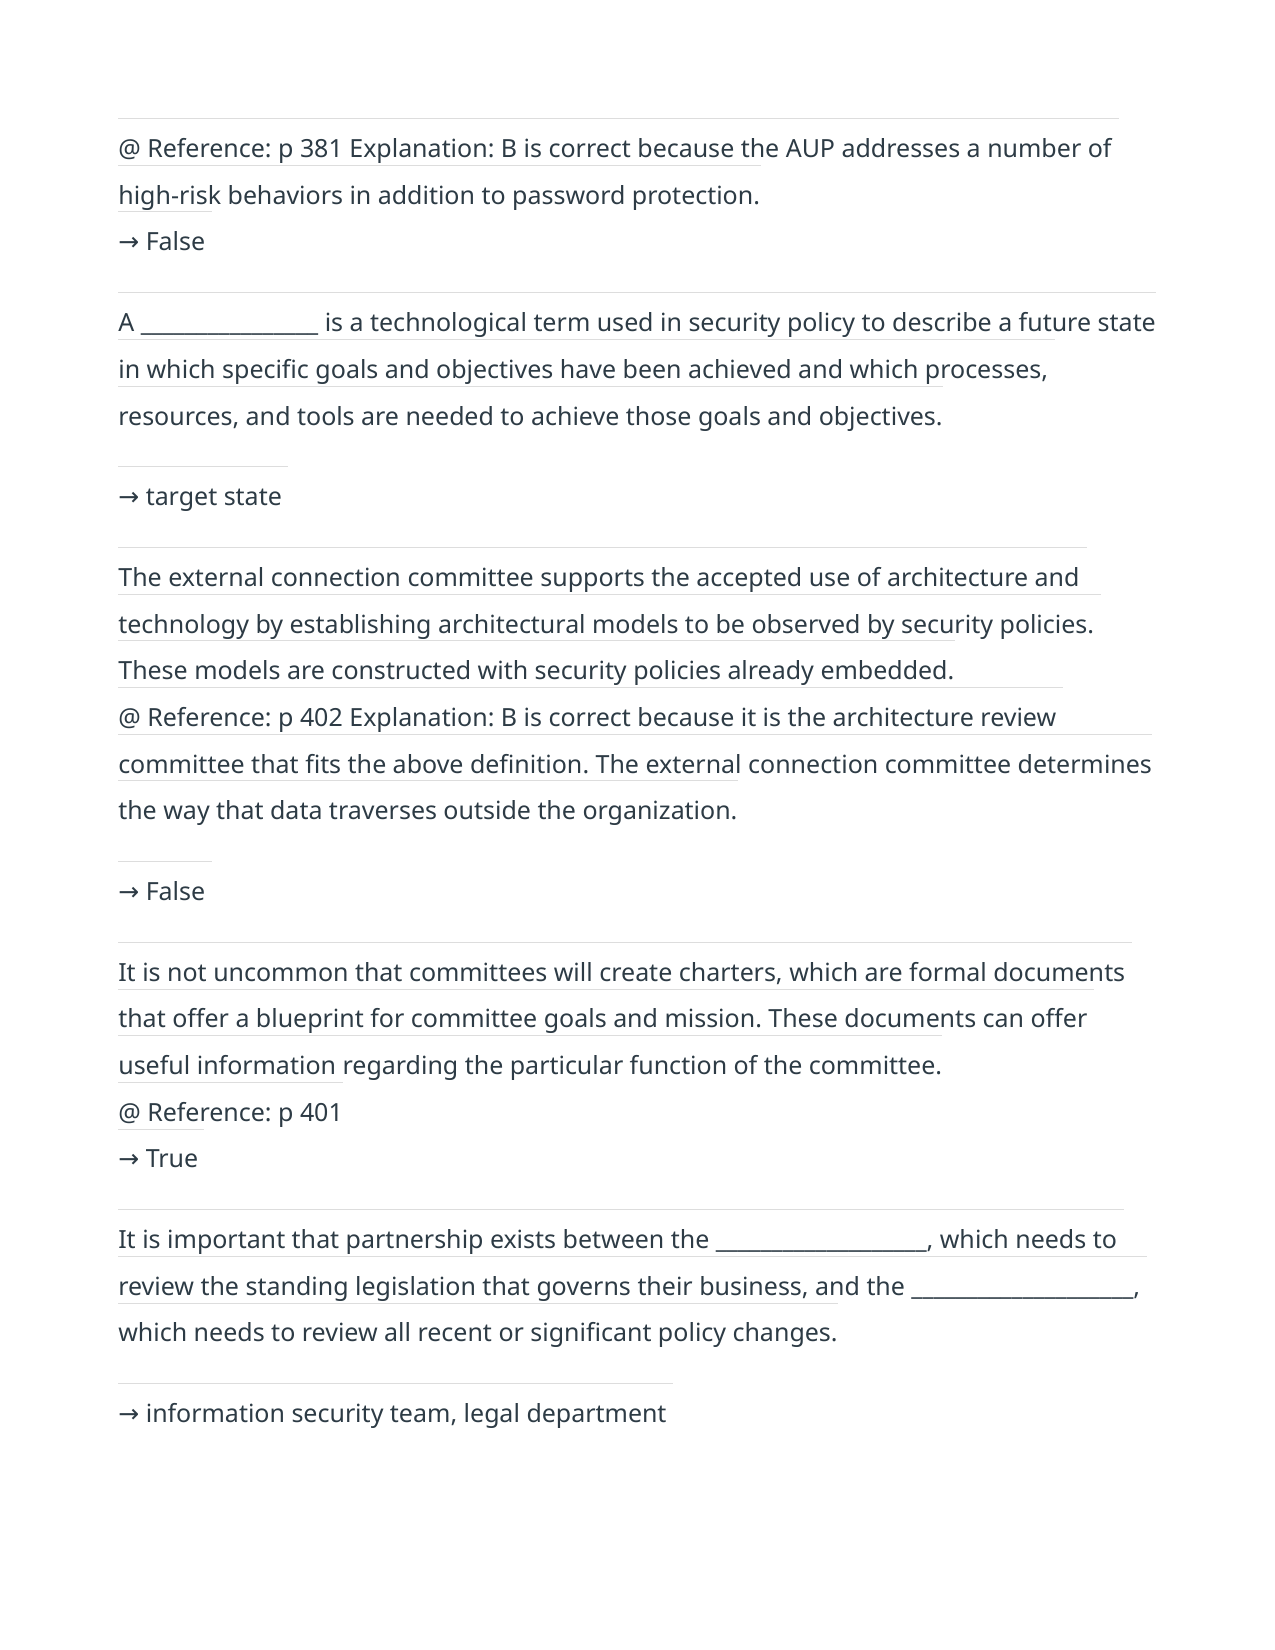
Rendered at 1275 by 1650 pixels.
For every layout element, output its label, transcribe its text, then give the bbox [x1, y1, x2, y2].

text → information security team, legal department [118, 1383, 1157, 1430]
text @ Reference: p 402 Explanation: B is correct because it is the architecture review committee that fits the above definition. The external connection committee determines the way that data traverses outside the organization. [118, 687, 1157, 827]
text → True [118, 1128, 1157, 1175]
text → False [118, 211, 1157, 258]
text A ________________ is a technological term used in security policy to describe a future state in which specific goals and objectives have been achieved and which processes, resources, and tools are needed to achieve those goals and objectives. [118, 292, 1157, 432]
text → False [118, 861, 1157, 908]
text → target state [118, 466, 1157, 513]
text It is important that partnership exists between the ___________________, which needs to review the standing legislation that governs their business, and the ____________________, which needs to review all recent or significant policy changes. [118, 1209, 1157, 1349]
text The external connection committee supports the accepted use of architecture and technology by establishing architectural models to be observed by security policies. These models are constructed with security policies already embedded. [118, 547, 1157, 687]
text @ Reference: p 381 Explanation: B is correct because the AUP addresses a number of high-risk behaviors in addition to password protection. [118, 118, 1157, 211]
text @ Reference: p 401 [118, 1082, 1157, 1128]
text It is not uncommon that committees will create charters, which are formal documents that offer a blueprint for committee goals and mission. These documents can offer useful information regarding the particular function of the committee. [118, 942, 1157, 1082]
